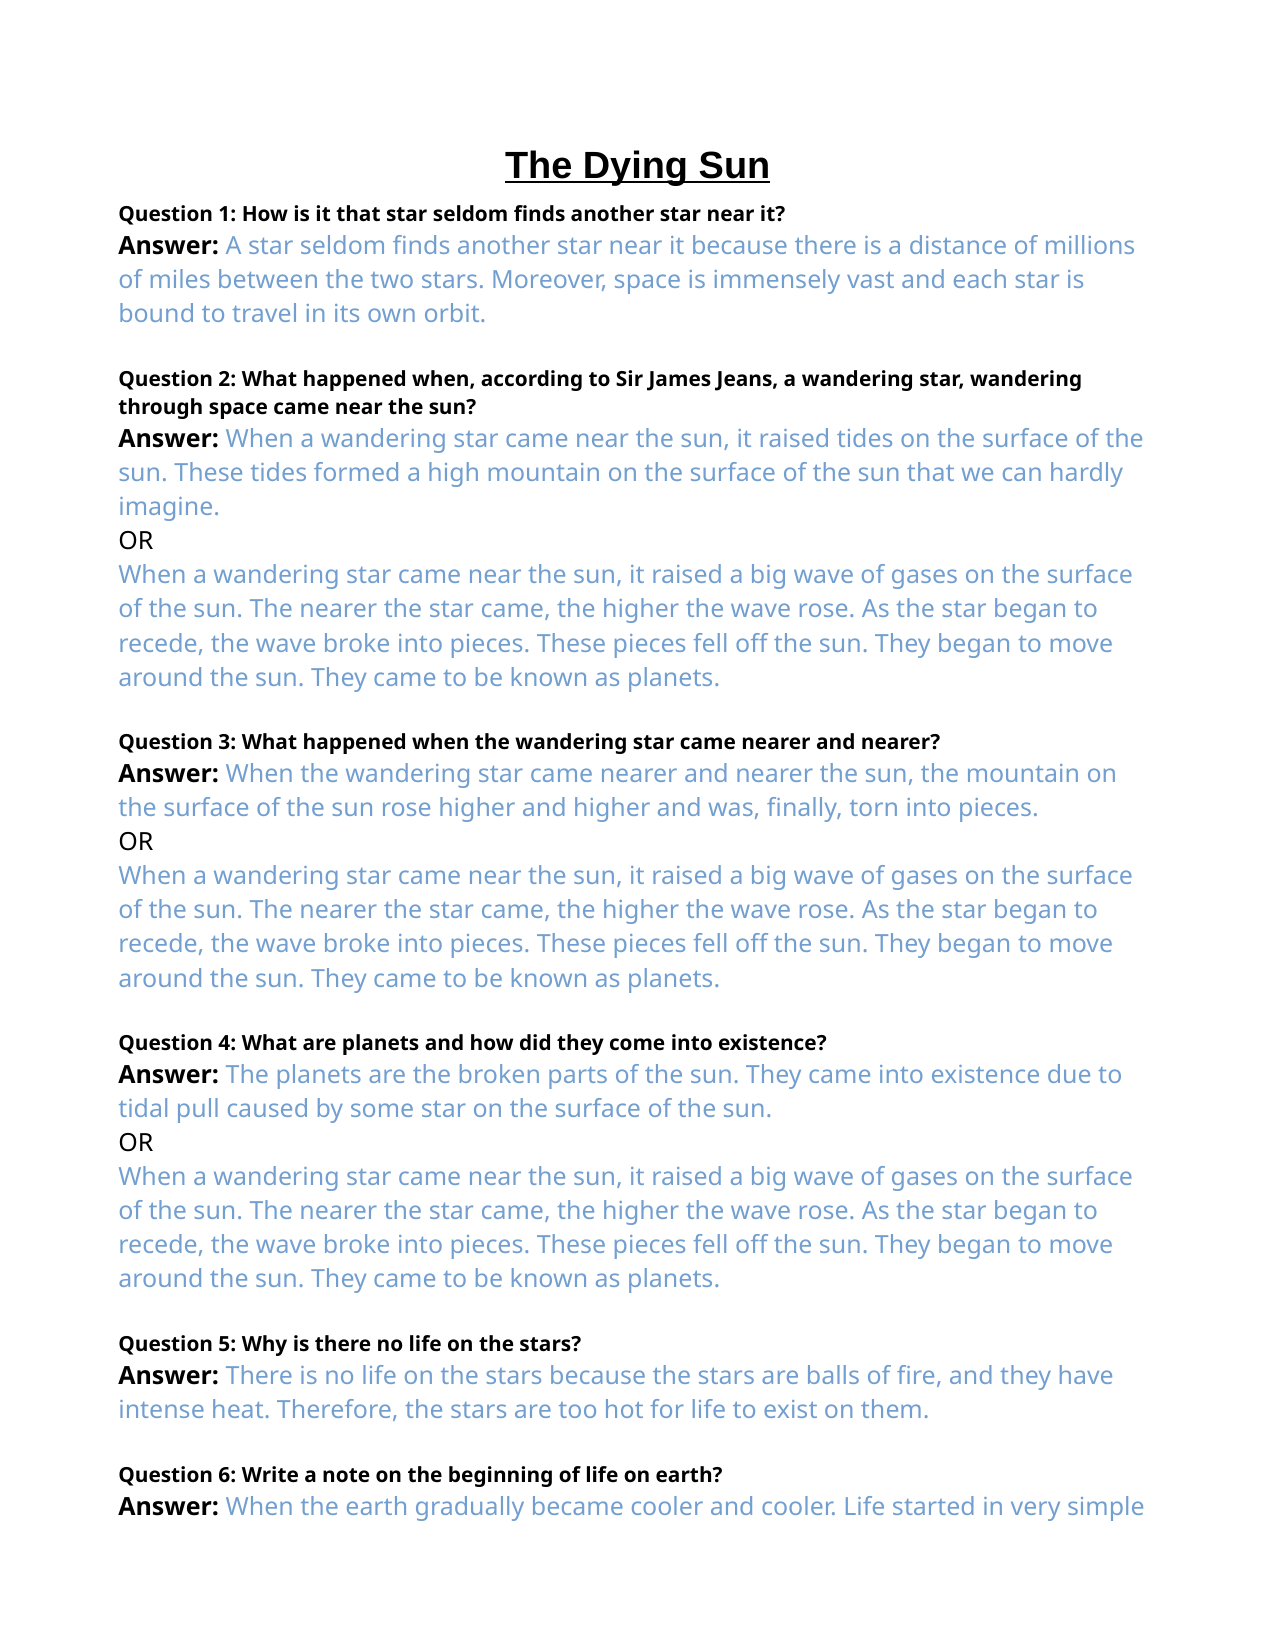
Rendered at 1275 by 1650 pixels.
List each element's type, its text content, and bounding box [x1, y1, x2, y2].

text OR [118, 1125, 1157, 1159]
text OR [118, 523, 1157, 557]
text Question 1: How is it that star seldom finds another star near it? Answer: A star seldom finds another star near it because there is a distance of millions of miles between the two stars. Moreover, space is immensely vast and each star is bound to travel in its own orbit. Question 2: What happened when, according to Sir James Jeans, a wandering star, wandering through space came near the sun? Answer: When a wandering star came near the sun, it raised tides on the surface of the sun. These tides formed a high mountain on the surface of the sun that we can hardly imagine. [118, 199, 1157, 523]
text When a wandering star came near the sun, it raised a big wave of gases on the surface of the sun. The nearer the star came, the higher the wave rose. As the star began to recede, the wave broke into pieces. These pieces fell off the sun. They began to move around the sun. They came to be known as planets. Question 3: What happened when the wandering star came nearer and nearer? Answer: When the wandering star came nearer and nearer the sun, the mountain on the surface of the sun rose higher and higher and was, finally, torn into pieces. [118, 557, 1157, 824]
subtitle The Dying Sun [118, 143, 1157, 187]
text OR [118, 824, 1157, 858]
text When a wandering star came near the sun, it raised a big wave of gases on the surface of the sun. The nearer the star came, the higher the wave rose. As the star began to recede, the wave broke into pieces. These pieces fell off the sun. They began to move around the sun. They came to be known as planets. Question 4: What are planets and how did they come into existence? Answer: The planets are the broken parts of the sun. They came into existence due to tidal pull caused by some star on the surface of the sun. [118, 858, 1157, 1125]
text When a wandering star came near the sun, it raised a big wave of gases on the surface of the sun. The nearer the star came, the higher the wave rose. As the star began to recede, the wave broke into pieces. These pieces fell off the sun. They began to move around the sun. They came to be known as planets. Question 5: Why is there no life on the stars? Answer: There is no life on the stars because the stars are balls of fire, and they have intense heat. Therefore, the stars are too hot for life to exist on them. Question 6: Write a note on the beginning of life on earth? Answer: When the earth gradually became cooler and cooler. Life started in very simple [118, 1159, 1157, 1522]
